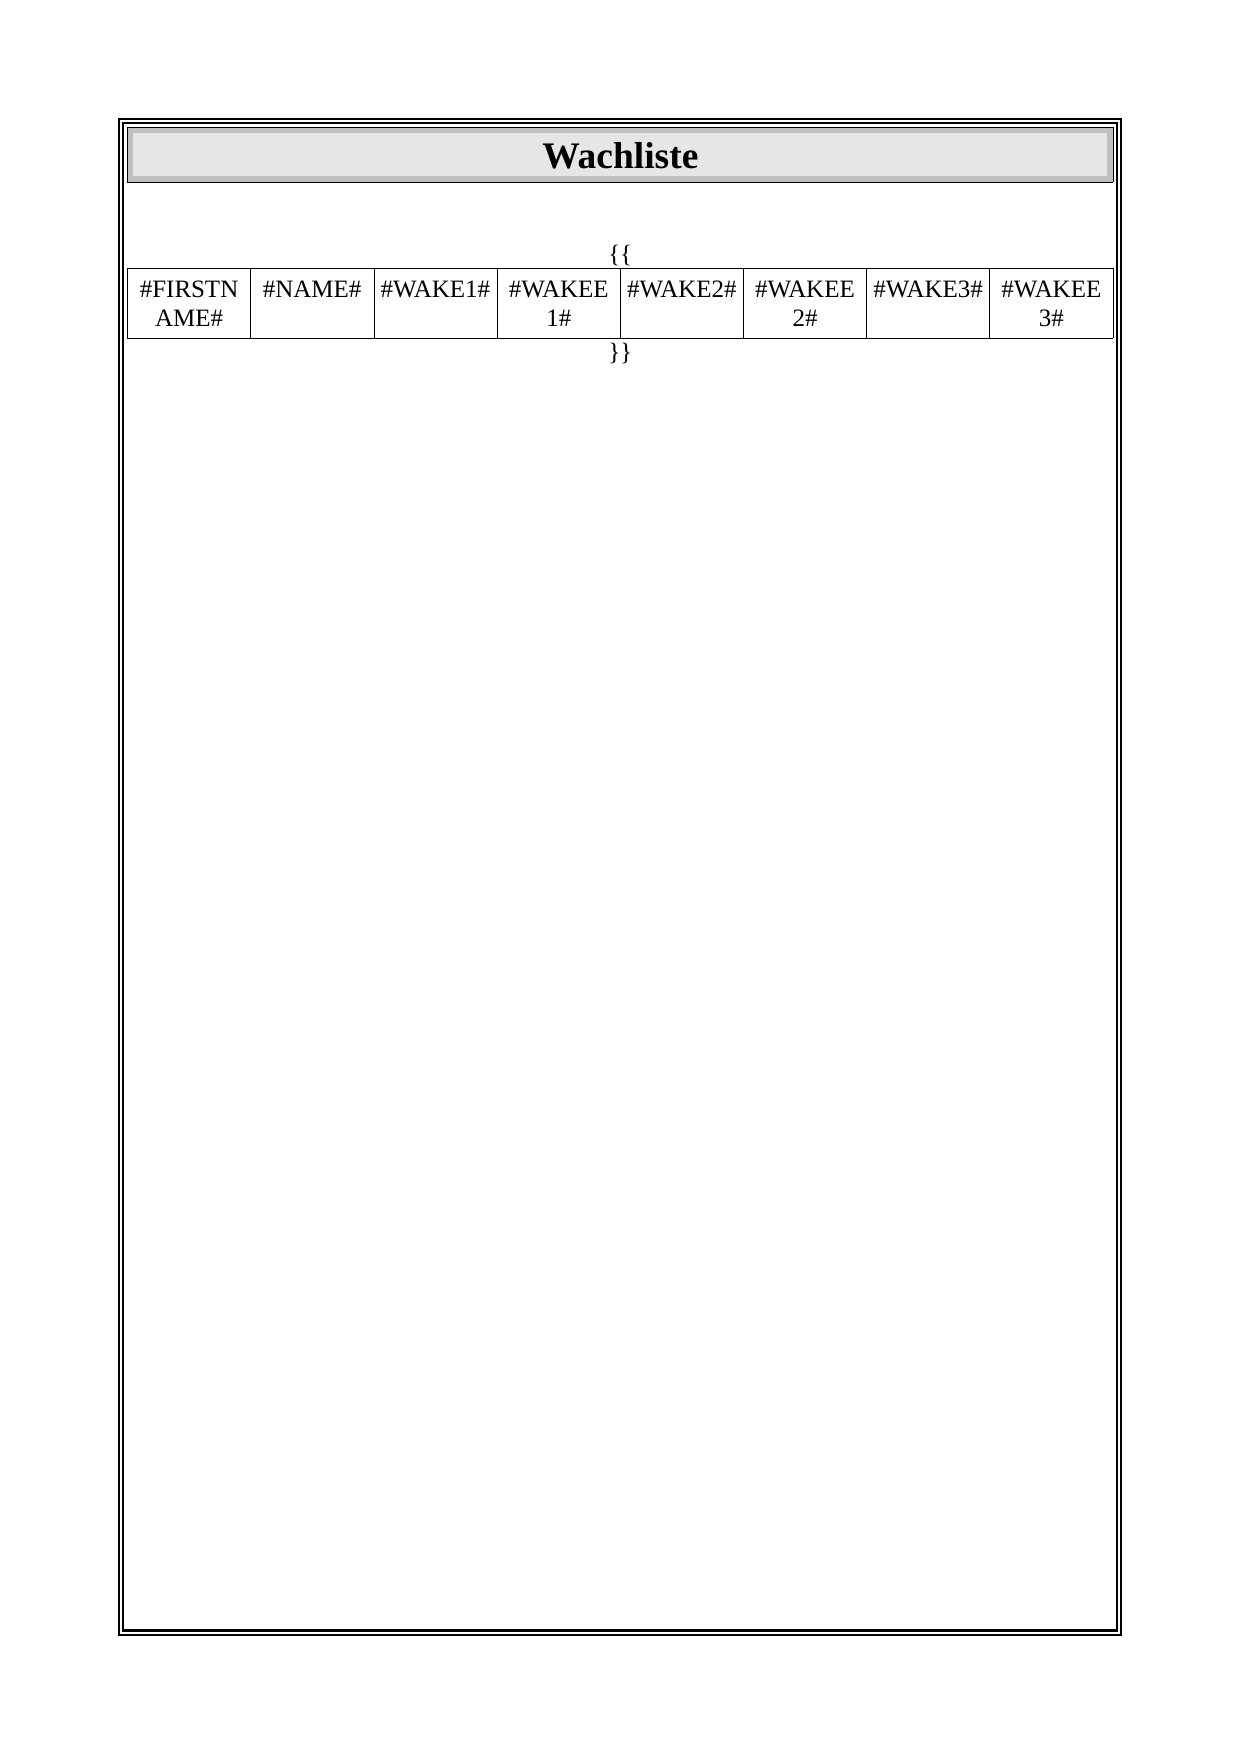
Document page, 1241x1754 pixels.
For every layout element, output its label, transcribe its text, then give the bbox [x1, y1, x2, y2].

text {{ [127, 239, 1113, 268]
table_header #FIRSTNAME# [128, 269, 250, 337]
table_header #WAKEE1# [498, 269, 620, 337]
table_header #WAKEE3# [990, 269, 1113, 337]
table_header #WAKE2# [621, 269, 743, 337]
table_header #WAKE3# [867, 269, 989, 337]
table_header #WAKEE2# [744, 269, 866, 337]
table_header #NAME# [251, 269, 374, 337]
table_header Wachliste [128, 128, 1113, 182]
text }} [127, 339, 1113, 366]
table_header #WAKE1# [375, 269, 497, 337]
